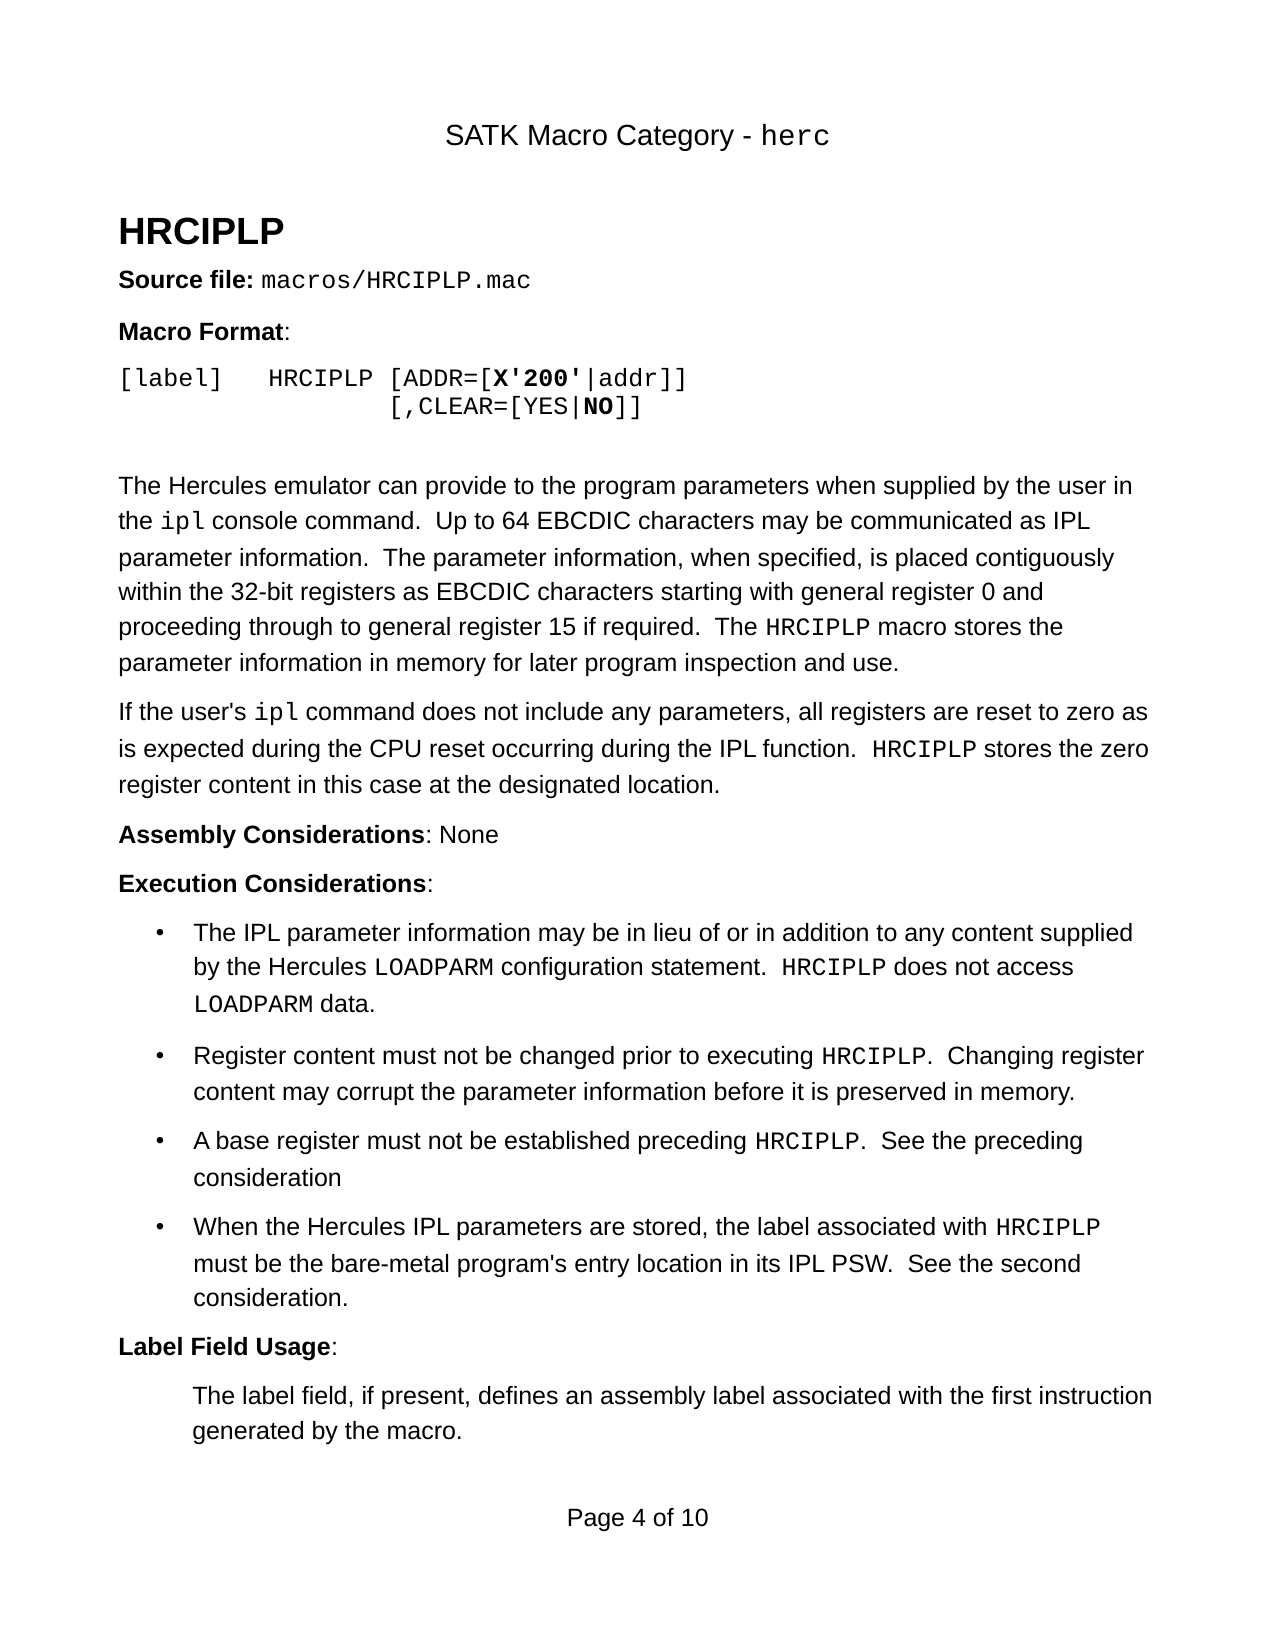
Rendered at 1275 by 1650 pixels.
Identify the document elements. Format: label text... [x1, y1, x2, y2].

text Macro Format: [118, 317, 1157, 345]
list Register content must not be changed prior to executing HRCIPLP. Changing register content may corrupt the parameter information before it is preserved in memory. [156, 1041, 1157, 1106]
text The label field, if present, defines an assembly label associated with the first instruction generated by the macro. [192, 1381, 1157, 1444]
text Label Field Usage: [118, 1332, 1157, 1361]
text Source file: macros/HRCIPLP.mac [118, 265, 1157, 296]
text Execution Considerations: [118, 869, 1157, 897]
list When the Hercules IPL parameters are stored, the label associated with HRCIPLP must be the bare-metal program's entry location in its IPL PSW. See the second consideration. [156, 1212, 1157, 1312]
list A base register must not be established preceding HRCIPLP. See the preceding consideration [156, 1126, 1157, 1192]
text [label] HRCIPLP [ADDR=[X'200'|addr]] [118, 366, 1157, 394]
text Assembly Considerations: None [118, 819, 1157, 848]
text The Hercules emulator can provide to the program parameters when supplied by the user in the ipl console command. Up to 64 EBCDIC characters may be communicated as IPL parameter information. The parameter information, when specified, is placed contiguously within the 32-bit registers as EBCDIC characters starting with general register 0 and proceeding through to general register 15 if required. The HRCIPLP macro stores the parameter information in memory for later program inspection and use. [118, 471, 1157, 677]
subtitle HRCIPLP [118, 209, 1157, 252]
text If the user's ipl command does not include any parameters, all registers are reset to zero as is expected during the CPU reset occurring during the IPL function. HRCIPLP stores the zero register content in this case at the designated location. [118, 697, 1157, 799]
list The IPL parameter information may be in lieu of or in addition to any content supplied by the Hercules LOADPARM configuration statement. HRCIPLP does not access LOADPARM data. [156, 918, 1157, 1020]
text [,CLEAR=[YES|NO]] [118, 394, 1157, 422]
